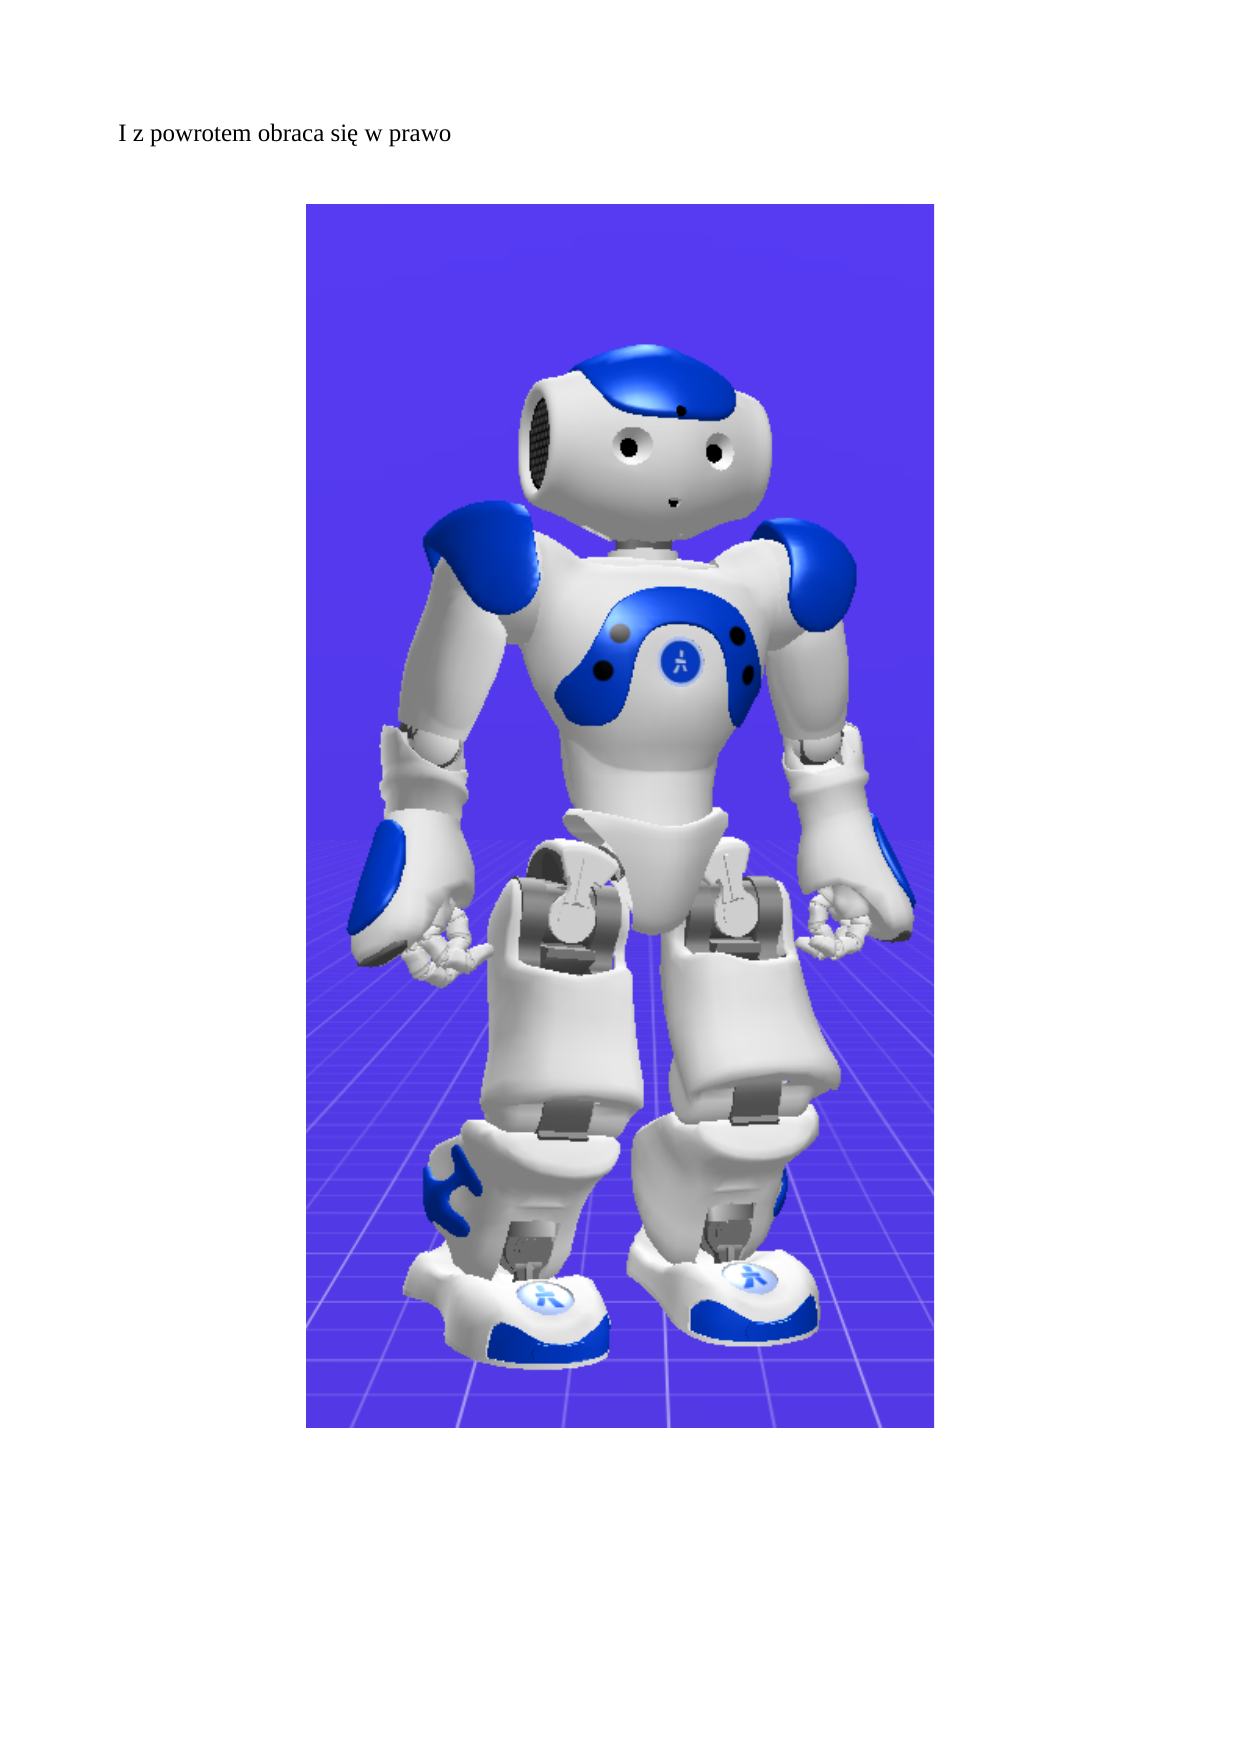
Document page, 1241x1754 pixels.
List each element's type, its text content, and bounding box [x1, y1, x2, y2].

picture [306, 204, 935, 1428]
text I z powrotem obraca się w prawo [118, 118, 1122, 147]
